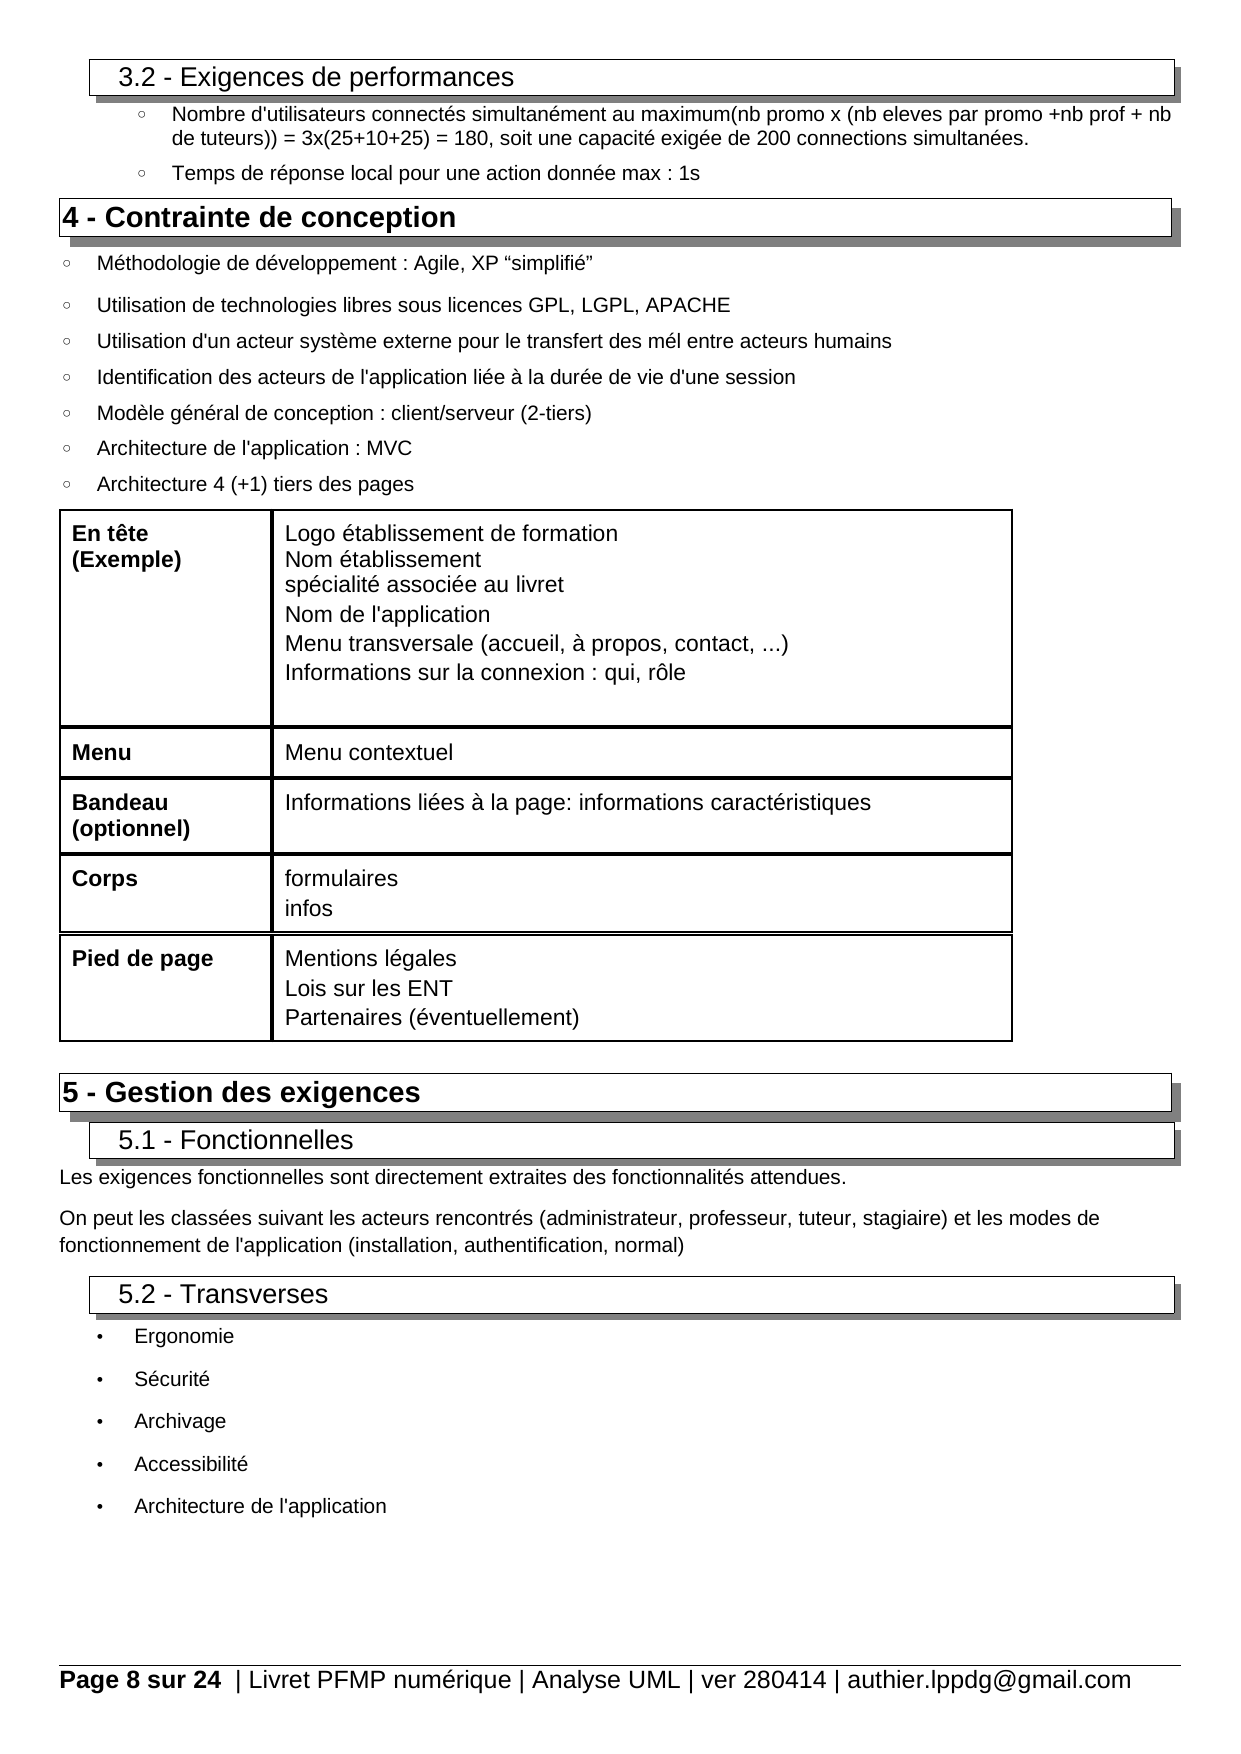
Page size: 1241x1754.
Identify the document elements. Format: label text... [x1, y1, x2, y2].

list Nombre d'utilisateurs connectés simultanément au maximum(nb promo x (nb eleves par promo +nb prof + nb de tuteurs)) = 3x(25+10+25) = 180, soit une capacité exigée de 200 connections simultanées. [134, 103, 1181, 149]
list Utilisation d'un acteur système externe pour le transfert des mél entre acteurs humains [59, 330, 1181, 353]
table_cell Pied de page [61, 936, 270, 1040]
table_cell Bandeau (optionnel) [61, 780, 270, 852]
table_cell Menu [61, 729, 270, 776]
list Identification des acteurs de l'application liée à la durée de vie d'une session [59, 366, 1181, 389]
list Architecture de l'application : MVC [59, 437, 1181, 460]
list Modèle général de conception : client/serveur (2-tiers) [59, 401, 1181, 424]
subtitle Ergonomie [97, 1325, 1181, 1348]
table_header Logo établissement de formation Nom établissement spécialité associée au livret Nom de l'application Menu transversale (accueil, à propos, contact, ...) Informations sur la connexion : qui, rôle [274, 511, 1011, 725]
list Utilisation de technologies libres sous licences GPL, LGPL, APACHE [59, 294, 1181, 317]
subtitle Contrainte de conception [60, 199, 1171, 236]
subtitle Gestion des exigences [60, 1074, 1171, 1111]
subtitle Méthodologie de développement : Agile, XP “simplifié” [59, 252, 1181, 275]
subtitle Sécurité [97, 1367, 1181, 1391]
list Temps de réponse local pour une action donnée max : 1s [134, 162, 1181, 185]
subtitle Architecture de l'application [97, 1494, 1181, 1518]
subtitle Architecture 4 (+1) tiers des pages [59, 473, 1181, 496]
table_header En tête (Exemple) [61, 511, 270, 725]
subtitle Les exigences fonctionnelles sont directement extraites des fonctionnalités attendues. [59, 1166, 1181, 1189]
subtitle Accessibilité [97, 1452, 1181, 1475]
table_cell Corps [61, 856, 270, 931]
subtitle Transverses [90, 1277, 1173, 1313]
subtitle On peut les classées suivant les acteurs rencontrés (administrateur, professeur, tuteur, stagiaire) et les modes de fonctionnement de l'application (installation, authentification, normal) [59, 1206, 1181, 1257]
table_cell Informations liées à la page: informations caractéristiques [274, 780, 1011, 852]
subtitle Archivage [97, 1410, 1181, 1433]
table_cell Menu contextuel [274, 729, 1011, 776]
table_cell Mentions légales Lois sur les ENT Partenaires (éventuellement) [274, 936, 1011, 1040]
subtitle Exigences de performances [90, 60, 1173, 95]
table_cell formulaires infos [274, 856, 1011, 931]
subtitle Fonctionnelles [90, 1123, 1173, 1158]
